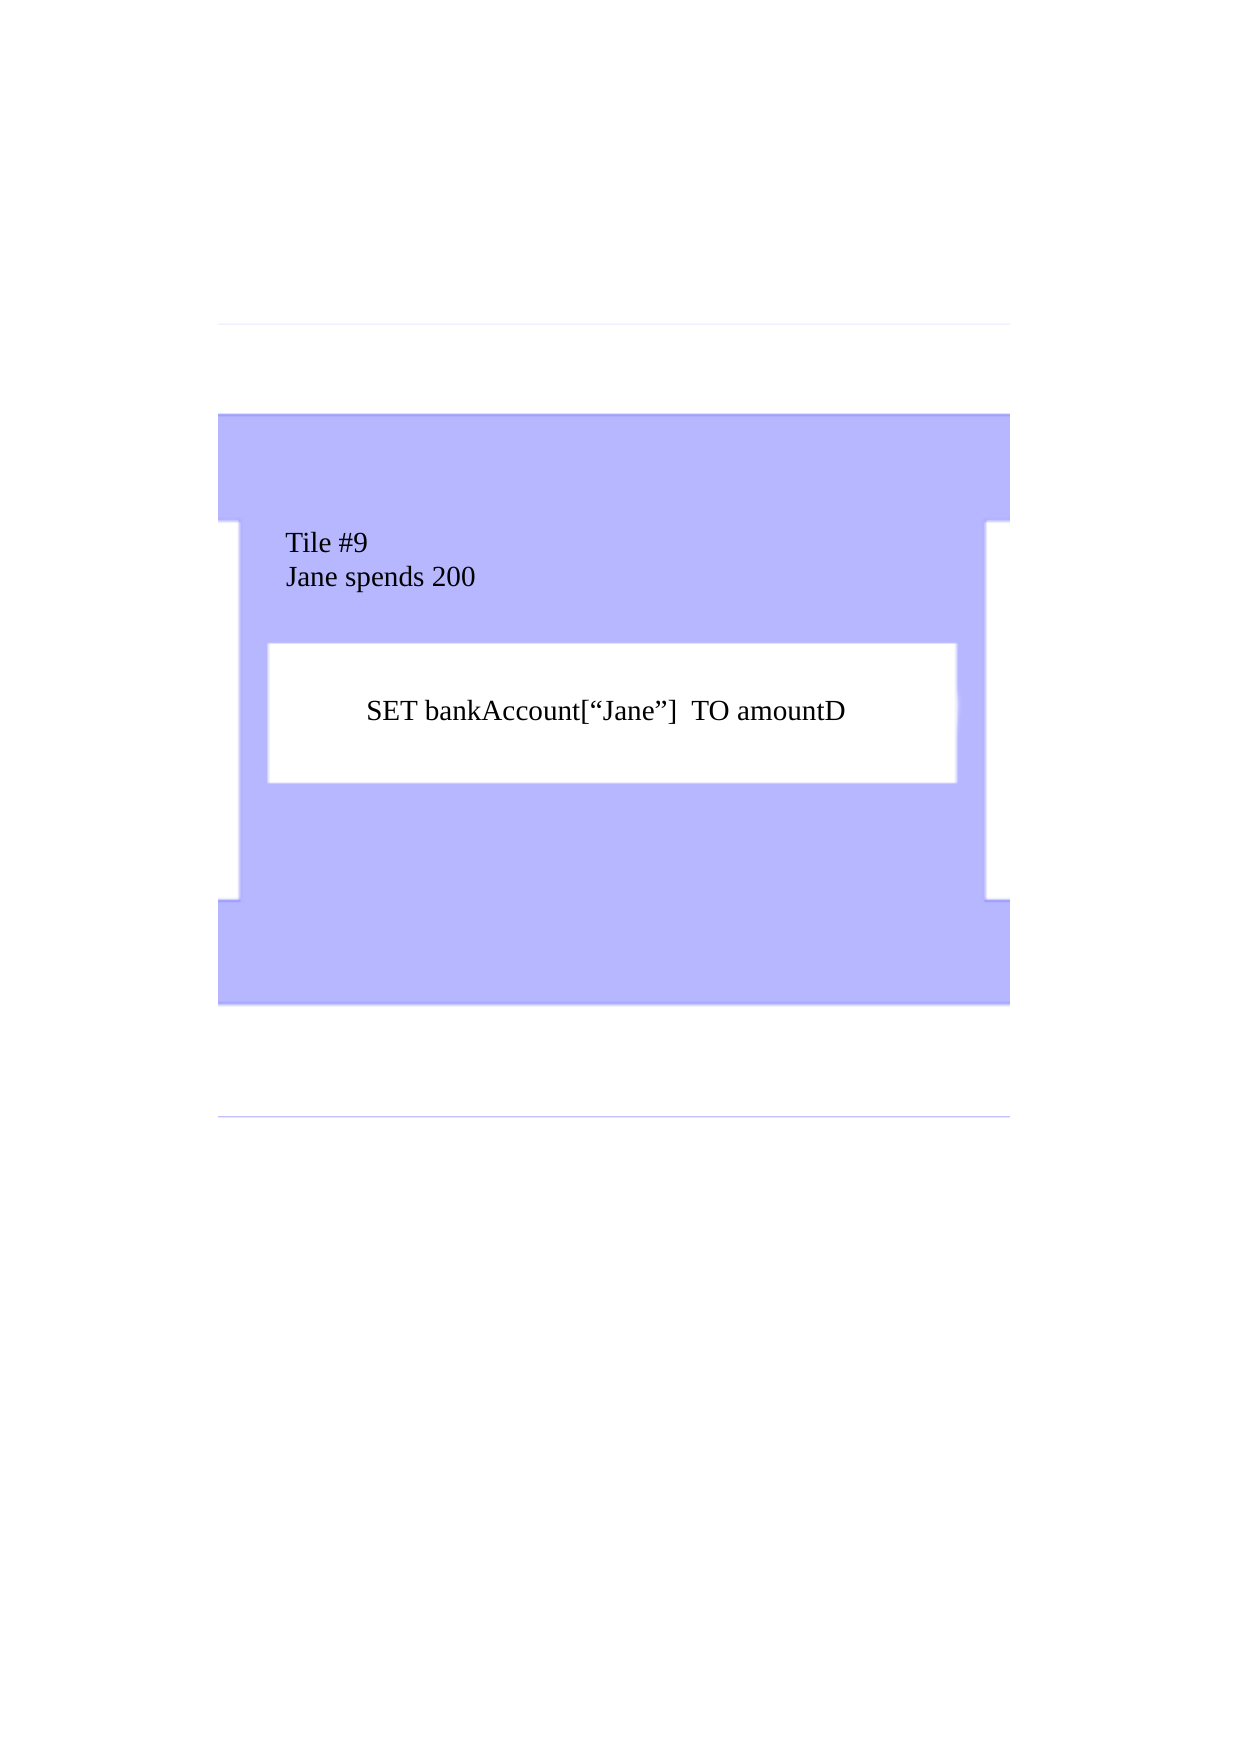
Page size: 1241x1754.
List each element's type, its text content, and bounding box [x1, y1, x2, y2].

text SET bankAccount[“Jane”] TO amountD [1010, 693, 1122, 727]
text SET bankAccount[“Jane”] TO amountD [118, 693, 218, 727]
text Jane spends 200 [1010, 559, 1122, 592]
text Tile #9 [1010, 525, 1122, 559]
text Jane spends 200 [118, 559, 218, 592]
text Tile #9 [118, 525, 218, 559]
